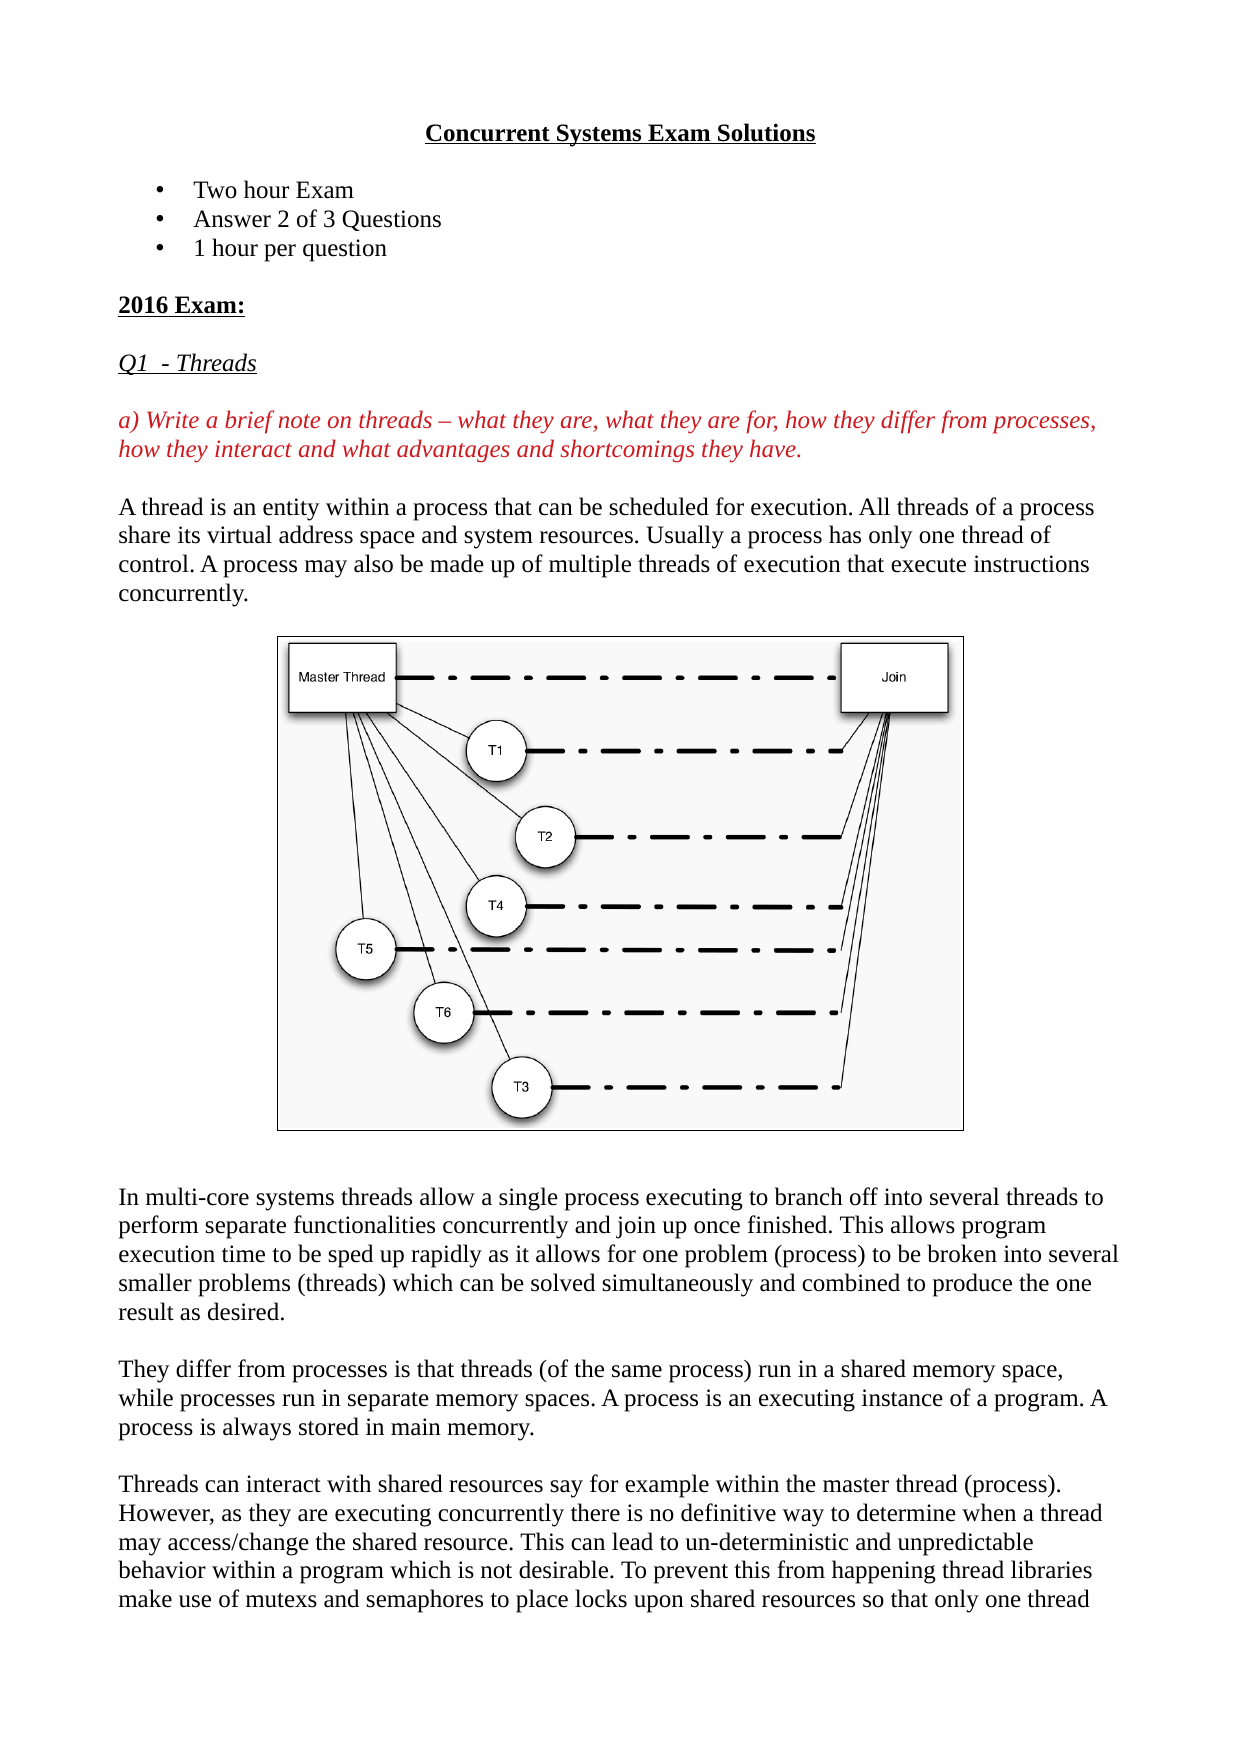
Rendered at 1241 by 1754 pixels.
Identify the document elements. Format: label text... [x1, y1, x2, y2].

text Threads can interact with shared resources say for example within the master thread (process). However, as they are executing concurrently there is no definitive way to determine when a thread may access/change the shared resource. This can lead to un-deterministic and unpredictable behavior within a program which is not desirable. To prevent this from happening thread libraries make use of mutexs and semaphores to place locks upon shared resources so that only one thread [118, 1469, 1122, 1613]
text A thread is an entity within a process that can be scheduled for execution. All threads of a process share its virtual address space and system resources. Usually a process has only one thread of control. A process may also be made up of multiple threads of execution that execute instructions concurrently. [118, 492, 1122, 607]
text In multi-core systems threads allow a single process executing to branch off into several threads to perform separate functionalities concurrently and join up once finished. This allows program execution time to be sped up rapidly as it allows for one problem (process) to be broken into several smaller problems (threads) which can be solved simultaneously and combined to produce the one result as desired. [118, 1182, 1122, 1326]
list Two hour Exam [156, 176, 1122, 204]
list 1 hour per question [156, 233, 1122, 262]
text 2016 Exam: [118, 291, 1122, 319]
text Q1 - Threads [118, 348, 1122, 377]
text Concurrent Systems Exam Solutions [118, 118, 1122, 147]
picture [279, 638, 961, 1128]
text They differ from processes is that threads (of the same process) run in a shared memory space, while processes run in separate memory spaces. A process is an executing instance of a program. A process is always stored in main memory. [118, 1354, 1122, 1441]
text a) Write a brief note on threads – what they are, what they are for, how they differ from processes, how they interact and what advantages and shortcomings they have. [118, 406, 1122, 463]
list Answer 2 of 3 Questions [156, 204, 1122, 233]
